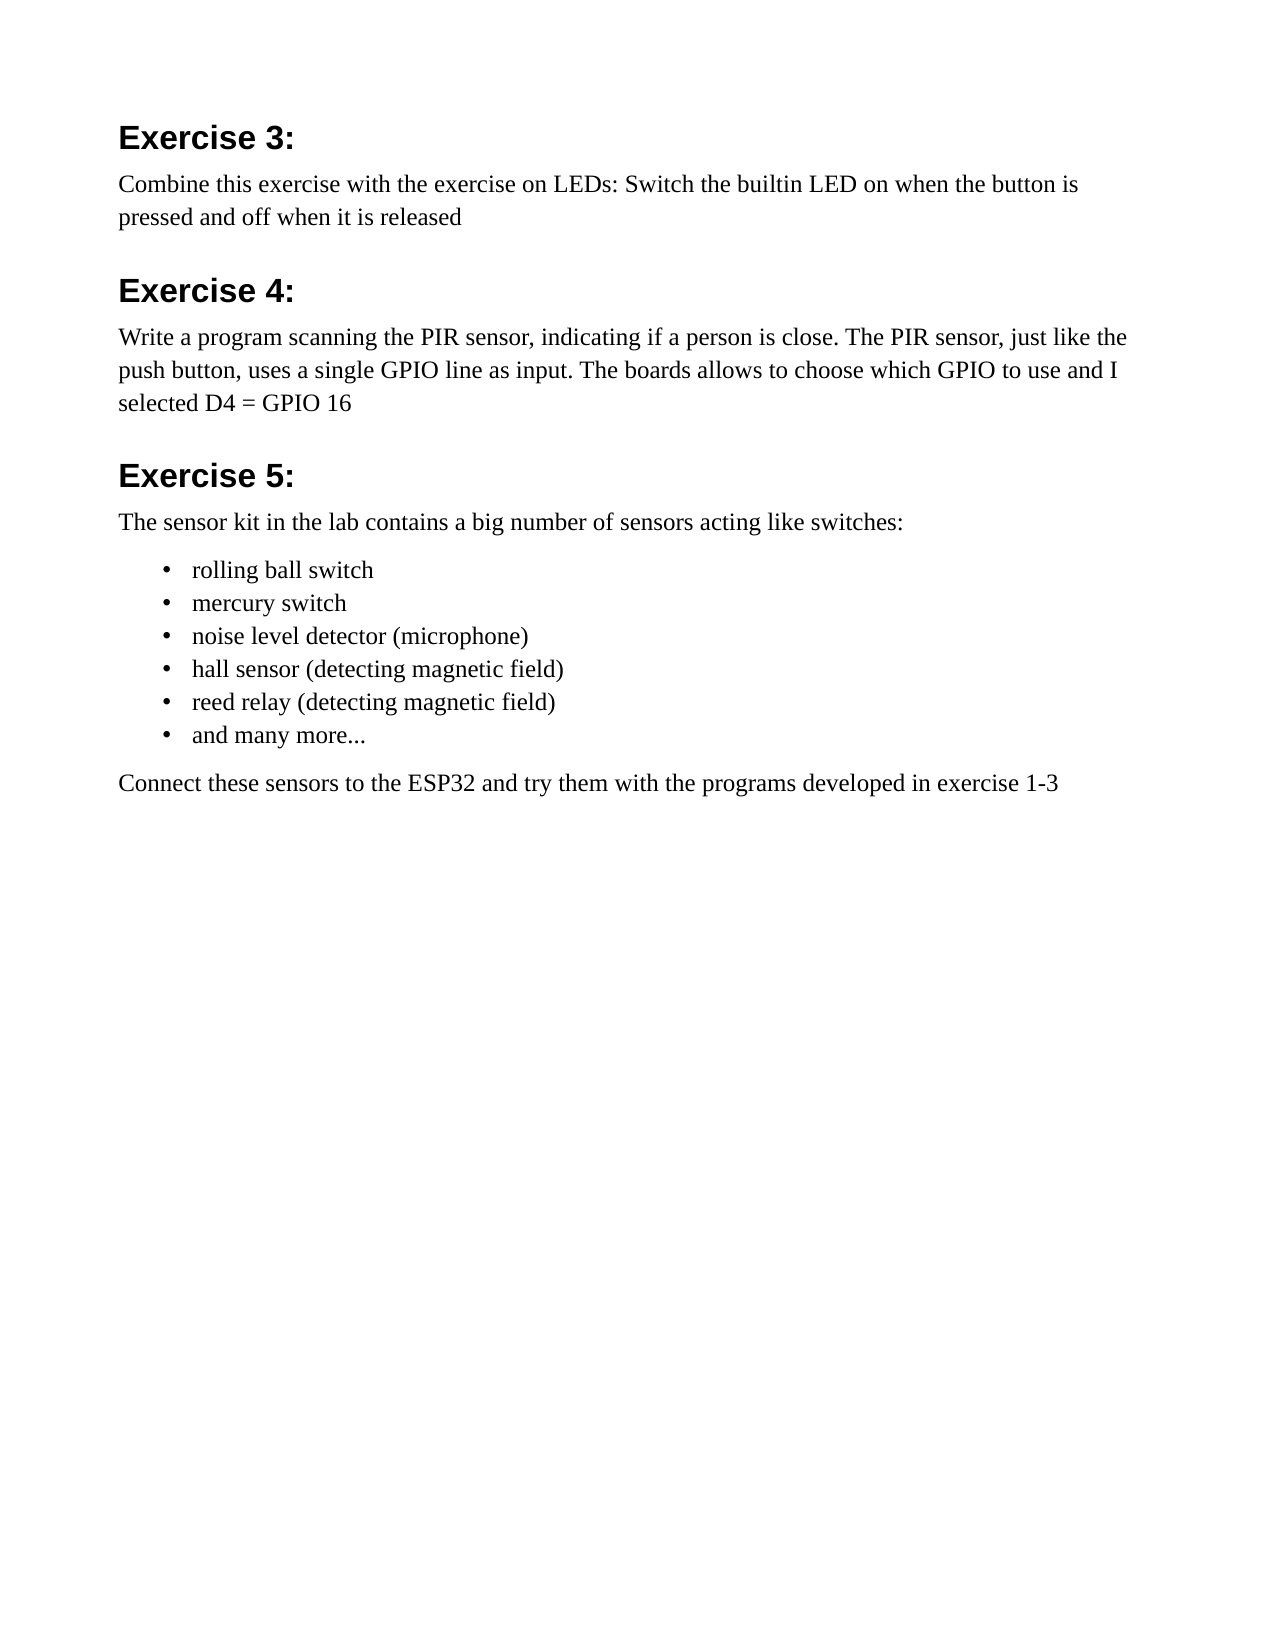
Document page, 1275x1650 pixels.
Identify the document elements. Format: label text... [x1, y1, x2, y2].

text The sensor kit in the lab contains a big number of sensors acting like switches: [118, 507, 1157, 536]
text Connect these sensors to the ESP32 and try them with the programs developed in exercise 1-3 [118, 768, 1157, 797]
subtitle Exercise 5: [118, 456, 1157, 495]
list mercury switch [162, 588, 1157, 617]
list rolling ball switch [162, 555, 1157, 584]
subtitle Exercise 4: [118, 271, 1157, 309]
list hall sensor (detecting magnetic field) [162, 654, 1157, 683]
subtitle Exercise 3: [118, 118, 1157, 157]
text Write a program scanning the PIR sensor, indicating if a person is close. The PIR sensor, just like the push button, uses a single GPIO line as input. The boards allows to choose which GPIO to use and I selected D4 = GPIO 16 [118, 322, 1157, 417]
list reed relay (detecting magnetic field) [162, 687, 1157, 716]
text Combine this exercise with the exercise on LEDs: Switch the builtin LED on when the button is pressed and off when it is released [118, 169, 1157, 231]
list noise level detector (microphone) [162, 621, 1157, 650]
list and many more... [162, 720, 1157, 749]
